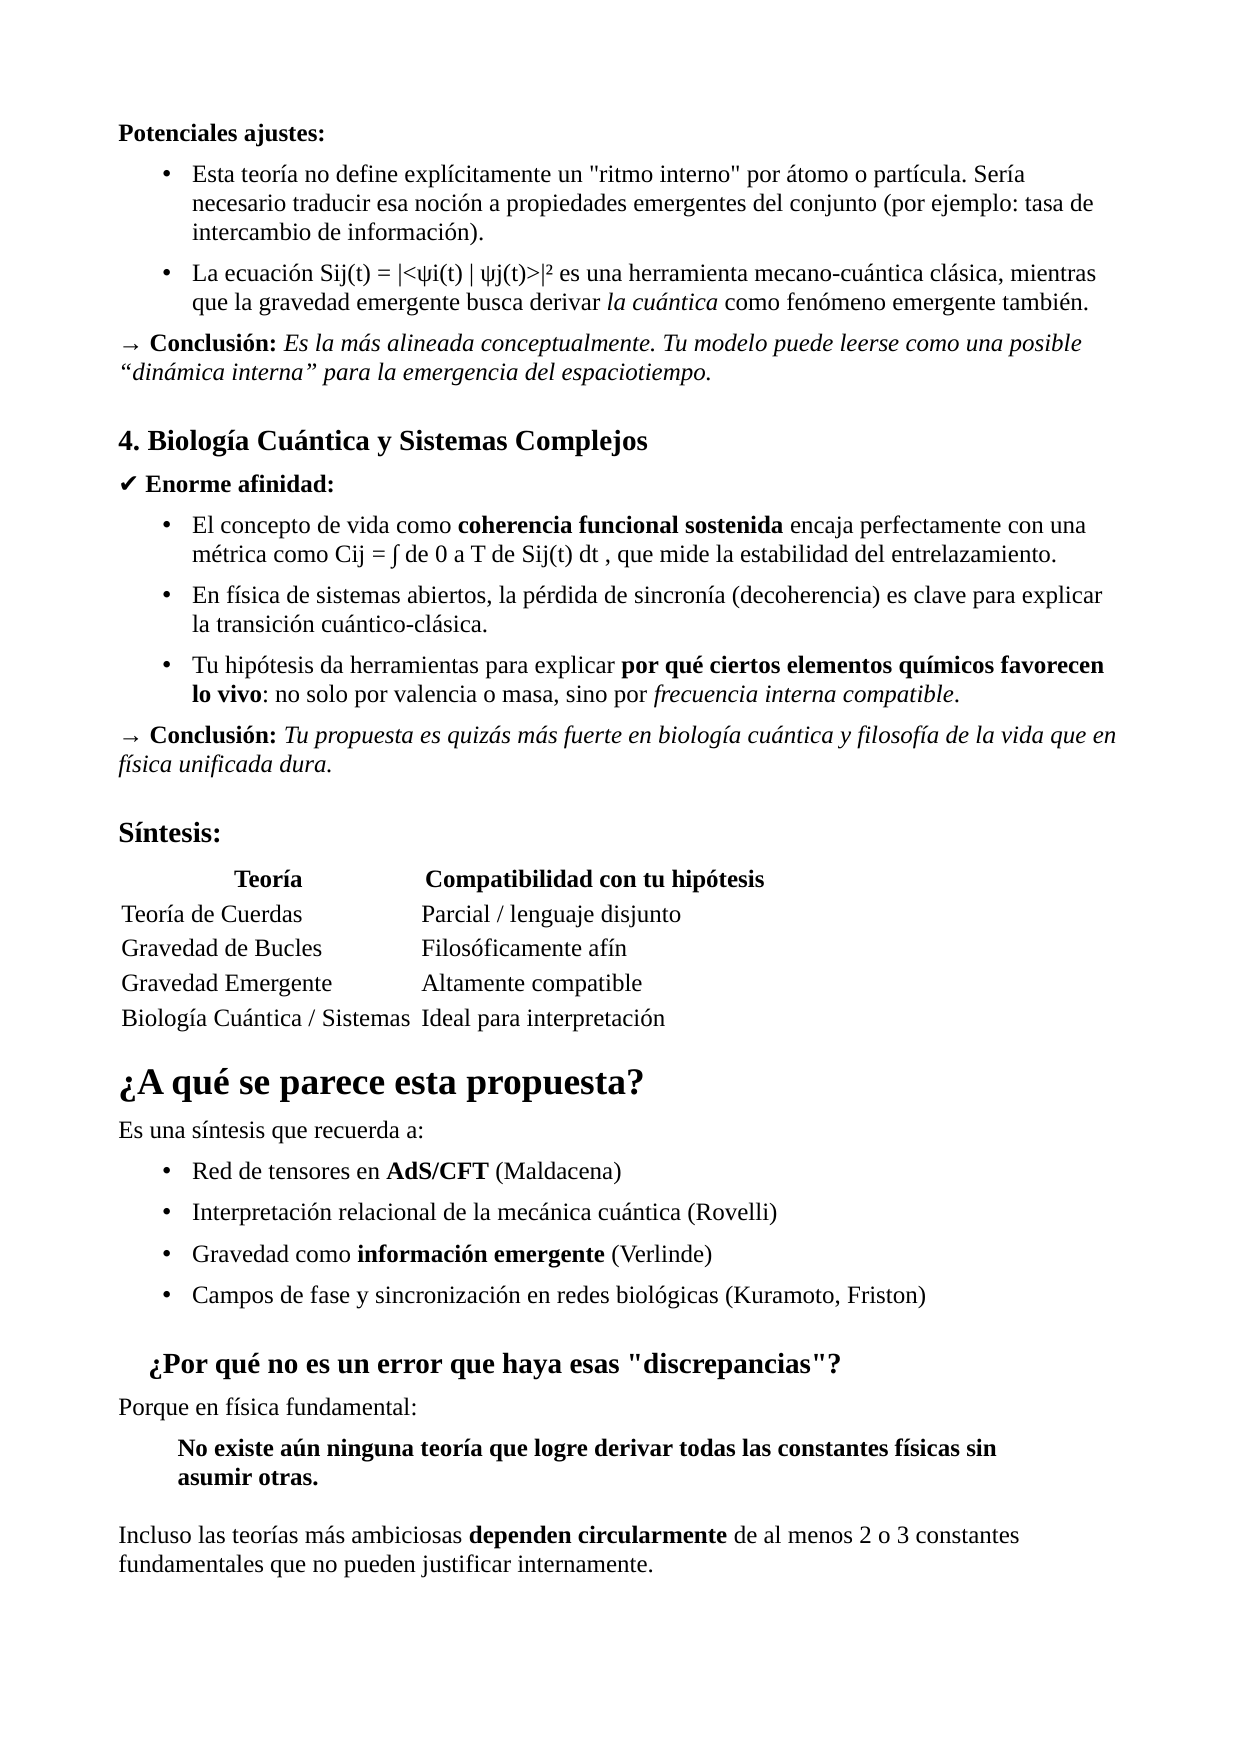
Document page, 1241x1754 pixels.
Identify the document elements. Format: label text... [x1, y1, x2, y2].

text Potenciales ajustes: [118, 118, 1122, 147]
table_cell Biología Cuántica / Sistemas [118, 1000, 418, 1034]
table_cell Gravedad de Bucles [118, 931, 418, 965]
table_cell Gravedad Emergente [118, 965, 418, 1000]
list Campos de fase y sincronización en redes biológicas (Kuramoto, Friston) [162, 1280, 1122, 1309]
table_cell Parcial / lenguaje disjunto [418, 896, 771, 931]
table_cell Teoría de Cuerdas [118, 896, 418, 931]
table_header Compatibilidad con tu hipótesis [418, 861, 771, 896]
table_cell Altamente compatible [418, 965, 771, 1000]
subtitle ¿A qué se parece esta propuesta? [118, 1059, 1122, 1102]
text Es una síntesis que recuerda a: [118, 1115, 1122, 1144]
list El concepto de vida como coherencia funcional sostenida encaja perfectamente con una métrica como Cij = ∫ de 0 a T de Sij(t) dt , que mide la estabilidad del entrelazamiento. [162, 510, 1122, 568]
subtitle Síntesis: [118, 815, 1122, 849]
text → Conclusión: Tu propuesta es quizás más fuerte en biología cuántica y filosofía de la vida que en física unificada dura. [118, 720, 1122, 778]
list Interpretación relacional de la mecánica cuántica (Rovelli) [162, 1197, 1122, 1226]
table_header Teoría [118, 861, 418, 896]
text Incluso las teorías más ambiciosas dependen circularmente de al menos 2 o 3 constantes fundamentales que no pueden justificar internamente. [118, 1521, 1122, 1578]
text No existe aún ninguna teoría que logre derivar todas las constantes físicas sin asumir otras. [177, 1433, 1063, 1491]
list En física de sistemas abiertos, la pérdida de sincronía (decoherencia) es clave para explicar la transición cuántico-clásica. [162, 580, 1122, 638]
list La ecuación Sij(t) = |<ψi(t) | ψj(t)>|² es una herramienta mecano-cuántica clásica, mientras que la gravedad emergente busca derivar la cuántica como fenómeno emergente también. [162, 258, 1122, 316]
text → Conclusión: Es la más alineada conceptualmente. Tu modelo puede leerse como una posible “dinámica interna” para la emergencia del espaciotiempo. [118, 328, 1122, 386]
list Red de tensores en AdS/CFT (Maldacena) [162, 1156, 1122, 1185]
list Gravedad como información emergente (Verlinde) [162, 1239, 1122, 1267]
text Porque en física fundamental: [118, 1392, 1122, 1421]
subtitle 4. Biología Cuántica y Sistemas Complejos [118, 423, 1122, 457]
subtitle ✅ ¿Por qué no es un error que haya esas "discrepancias"? [118, 1346, 1122, 1380]
list Tu hipótesis da herramientas para explicar por qué ciertos elementos químicos favorecen lo vivo: no solo por valencia o masa, sino por frecuencia interna compatible. [162, 650, 1122, 708]
table_cell Filosóficamente afín [418, 931, 771, 965]
text ✔️ Enorme afinidad: [118, 469, 1122, 498]
table_cell Ideal para interpretación [418, 1000, 771, 1034]
list Esta teoría no define explícitamente un "ritmo interno" por átomo o partícula. Sería necesario traducir esa noción a propiedades emergentes del conjunto (por ejemplo: tasa de intercambio de información). [162, 159, 1122, 246]
